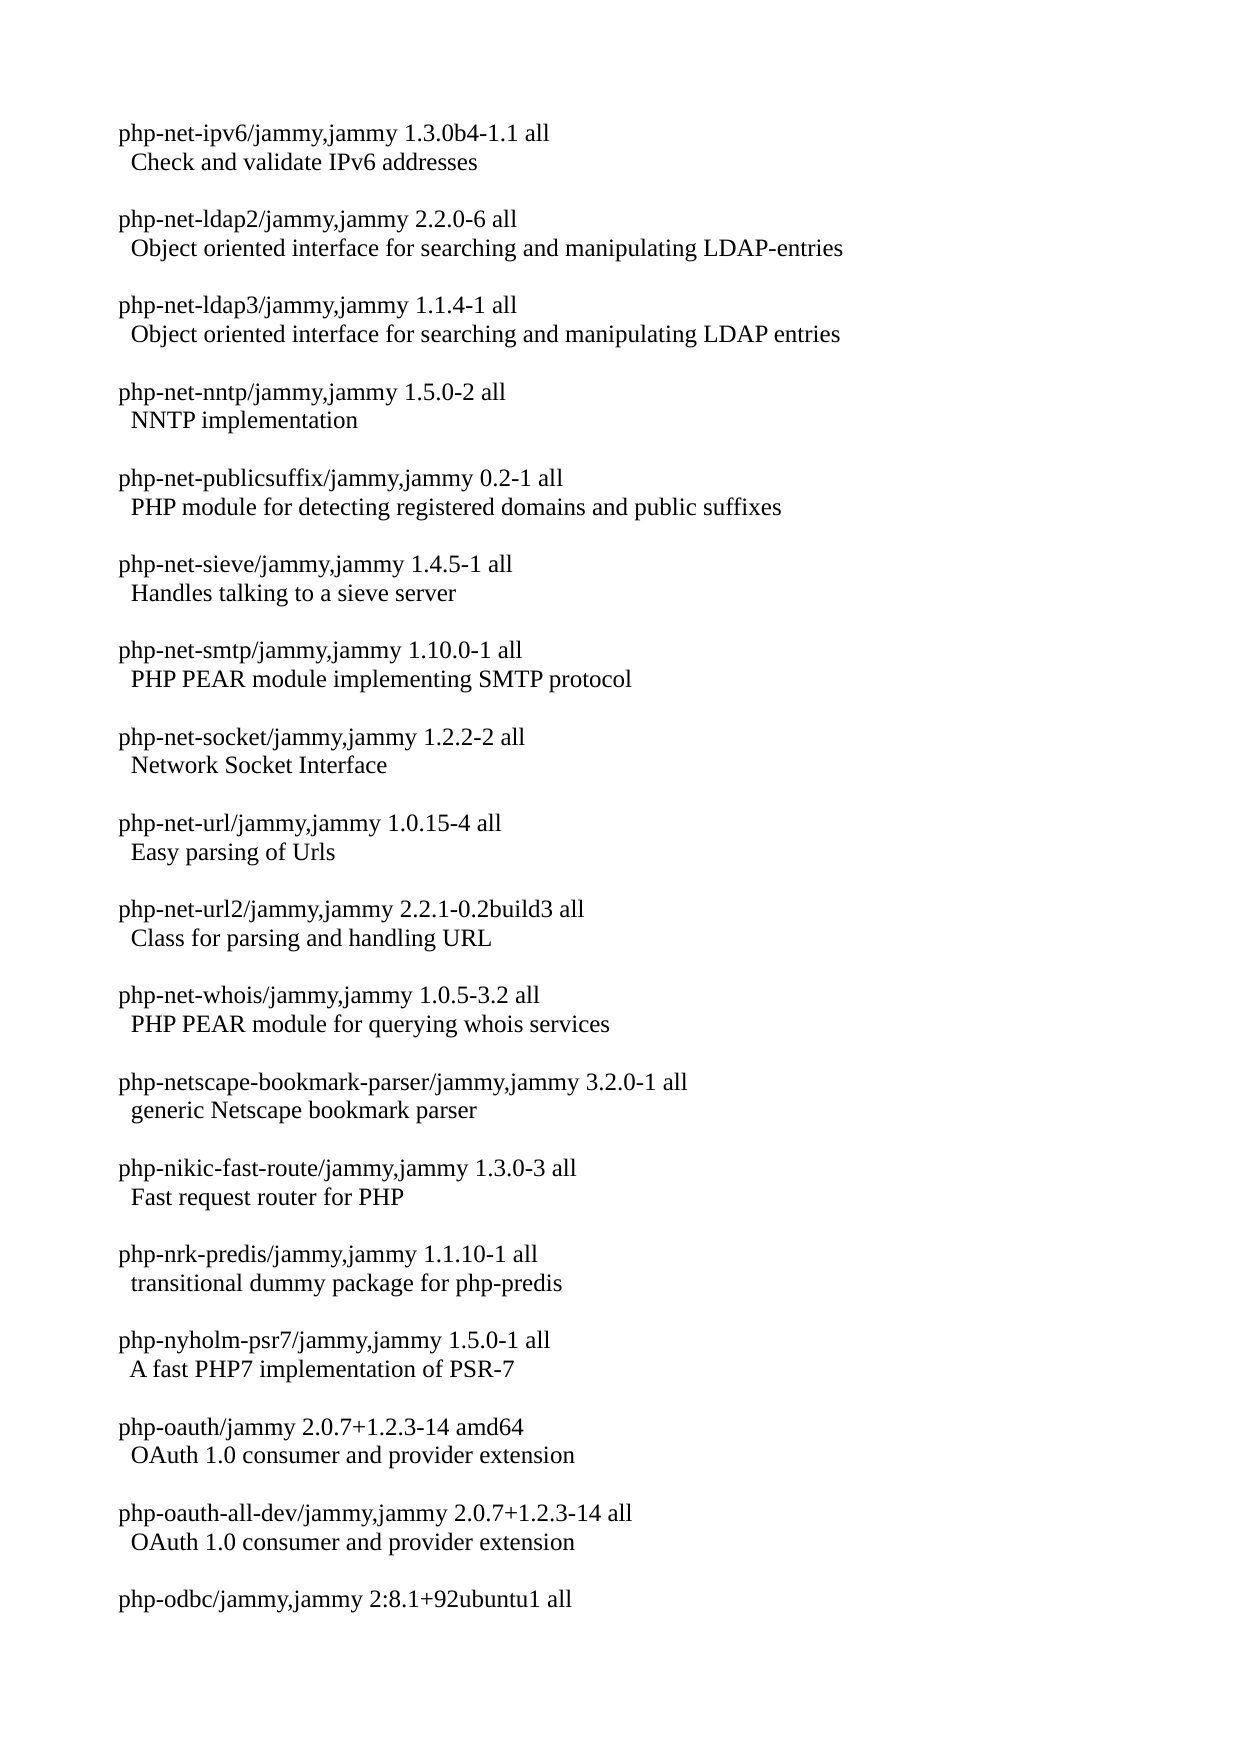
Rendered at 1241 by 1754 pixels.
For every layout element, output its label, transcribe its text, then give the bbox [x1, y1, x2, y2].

text Fast request router for PHP [118, 1182, 1122, 1211]
text php-nikic-fast-route/jammy,jammy 1.3.0-3 all [118, 1153, 1122, 1182]
text php-oauth-all-dev/jammy,jammy 2.0.7+1.2.3-14 all [118, 1498, 1122, 1527]
text Handles talking to a sieve server [118, 578, 1122, 607]
text php-net-whois/jammy,jammy 1.0.5-3.2 all [118, 981, 1122, 1009]
text php-net-sieve/jammy,jammy 1.4.5-1 all [118, 549, 1122, 578]
text php-net-smtp/jammy,jammy 1.10.0-1 all [118, 636, 1122, 664]
text php-net-socket/jammy,jammy 1.2.2-2 all [118, 722, 1122, 751]
text Object oriented interface for searching and manipulating LDAP entries [118, 319, 1122, 348]
text PHP module for detecting registered domains and public suffixes [118, 492, 1122, 521]
text php-oauth/jammy 2.0.7+1.2.3-14 amd64 [118, 1412, 1122, 1441]
text generic Netscape bookmark parser [118, 1096, 1122, 1124]
text A fast PHP7 implementation of PSR-7 [118, 1354, 1122, 1383]
text php-net-ldap2/jammy,jammy 2.2.0-6 all [118, 204, 1122, 233]
text Easy parsing of Urls [118, 837, 1122, 866]
text Check and validate IPv6 addresses [118, 147, 1122, 176]
text Class for parsing and handling URL [118, 923, 1122, 952]
text transitional dummy package for php-predis [118, 1268, 1122, 1297]
text NNTP implementation [118, 406, 1122, 434]
text php-net-url/jammy,jammy 1.0.15-4 all [118, 808, 1122, 837]
text PHP PEAR module implementing SMTP protocol [118, 664, 1122, 693]
text php-netscape-bookmark-parser/jammy,jammy 3.2.0-1 all [118, 1067, 1122, 1096]
text OAuth 1.0 consumer and provider extension [118, 1527, 1122, 1556]
text php-net-url2/jammy,jammy 2.2.1-0.2build3 all [118, 894, 1122, 923]
text php-net-ipv6/jammy,jammy 1.3.0b4-1.1 all [118, 118, 1122, 147]
text PHP PEAR module for querying whois services [118, 1009, 1122, 1038]
text php-net-publicsuffix/jammy,jammy 0.2-1 all [118, 463, 1122, 492]
text OAuth 1.0 consumer and provider extension [118, 1441, 1122, 1469]
text php-nyholm-psr7/jammy,jammy 1.5.0-1 all [118, 1326, 1122, 1354]
text Object oriented interface for searching and manipulating LDAP-entries [118, 233, 1122, 262]
text php-odbc/jammy,jammy 2:8.1+92ubuntu1 all [118, 1584, 1122, 1613]
text php-net-nntp/jammy,jammy 1.5.0-2 all [118, 377, 1122, 406]
text php-net-ldap3/jammy,jammy 1.1.4-1 all [118, 291, 1122, 319]
text Network Socket Interface [118, 751, 1122, 779]
text php-nrk-predis/jammy,jammy 1.1.10-1 all [118, 1239, 1122, 1268]
